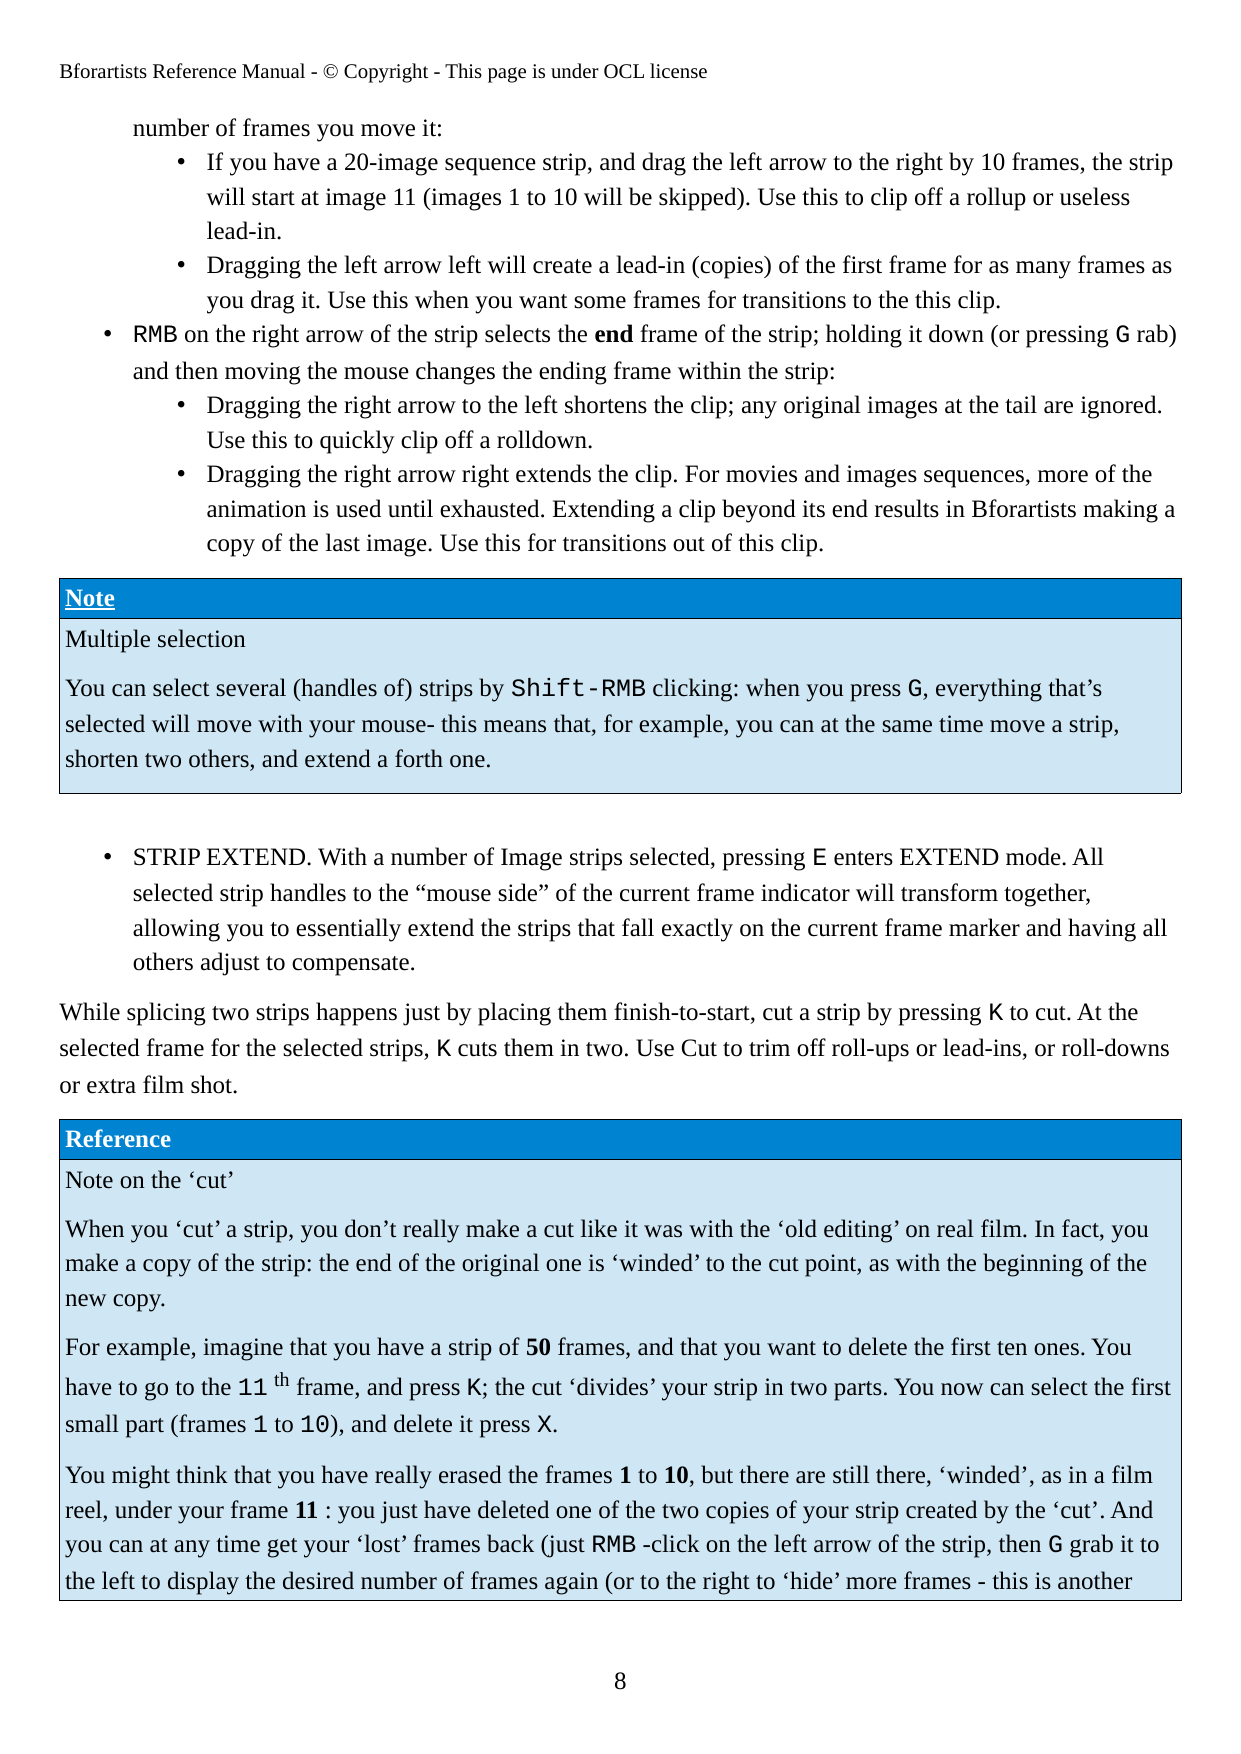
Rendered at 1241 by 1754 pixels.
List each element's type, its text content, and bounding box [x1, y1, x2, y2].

list STRIP EXTEND. With a number of Image strips selected, pressing E enters EXTEND mode. All selected strip handles to the “mouse side” of the current frame indicator will transform together, allowing you to essentially extend the strips that fall exactly on the current frame marker and having all others adjust to compensate. [103, 842, 1181, 976]
list If you have a 20-image sequence strip, and drag the left arrow to the right by 10 frames, the strip will start at image 11 (images 1 to 10 will be skipped). Use this to clip off a rollup or useless lead-in. [177, 147, 1181, 245]
list Dragging the right arrow to the left shortens the clip; any original images at the tail are ignored. Use this to quickly clip off a rolldown. [177, 391, 1181, 454]
list number of frames you move it: [103, 113, 1181, 141]
table_cell Multiple selection You can select several (handles of) strips by Shift-RMB clicking: when you press G, everything that’s selected will move with your mouse- this means that, for example, you can at the same time move a strip, shorten two others, and extend a forth one. [60, 619, 1181, 793]
table_cell Note on the ‘cut’ When you ‘cut’ a strip, you don’t really make a cut like it was with the ‘old editing’ on real film. In fact, you make a copy of the strip: the end of the original one is ‘winded’ to the cut point, as with the beginning of the new copy. For example, imagine that you have a strip of 50 frames, and that you want to delete the first ten ones. You have to go to the 11 th frame, and press K; the cut ‘divides’ your strip in two parts. You now can select the first small part (frames 1 to 10), and delete it press X. You might think that you have really erased the frames 1 to 10, but there are still there, ‘winded’, as in a film reel, under your frame 11 : you just have deleted one of the two copies of your strip created by the ‘cut’. And you can at any time get your ‘lost’ frames back (just RMB -click on the left arrow of the strip, then G grab it to the left to display the desired number of frames again (or to the right to ‘hide’ more frames - this is another [60, 1160, 1181, 1600]
list Dragging the left arrow left will create a lead-in (copies) of the first frame for as many frames as you drag it. Use this when you want some frames for transitions to the this clip. [177, 251, 1181, 314]
table_header Note [60, 579, 1181, 618]
list Dragging the right arrow right extends the clip. For movies and images sequences, more of the animation is used until exhausted. Extending a clip beyond its end results in Bforartists making a copy of the last image. Use this for transitions out of this clip. [177, 459, 1181, 557]
table_header Reference [60, 1120, 1181, 1159]
text While splicing two strips happens just by placing them finish-to-start, cut a strip by pressing K to cut. At the selected frame for the selected strips, K cuts them in two. Use Cut to trim off roll-ups or lead-ins, or roll-downs or extra film shot. [59, 997, 1181, 1098]
list RMB on the right arrow of the strip selects the end frame of the strip; holding it down (or pressing G rab) and then moving the mouse changes the ending frame within the strip: [103, 319, 1181, 385]
